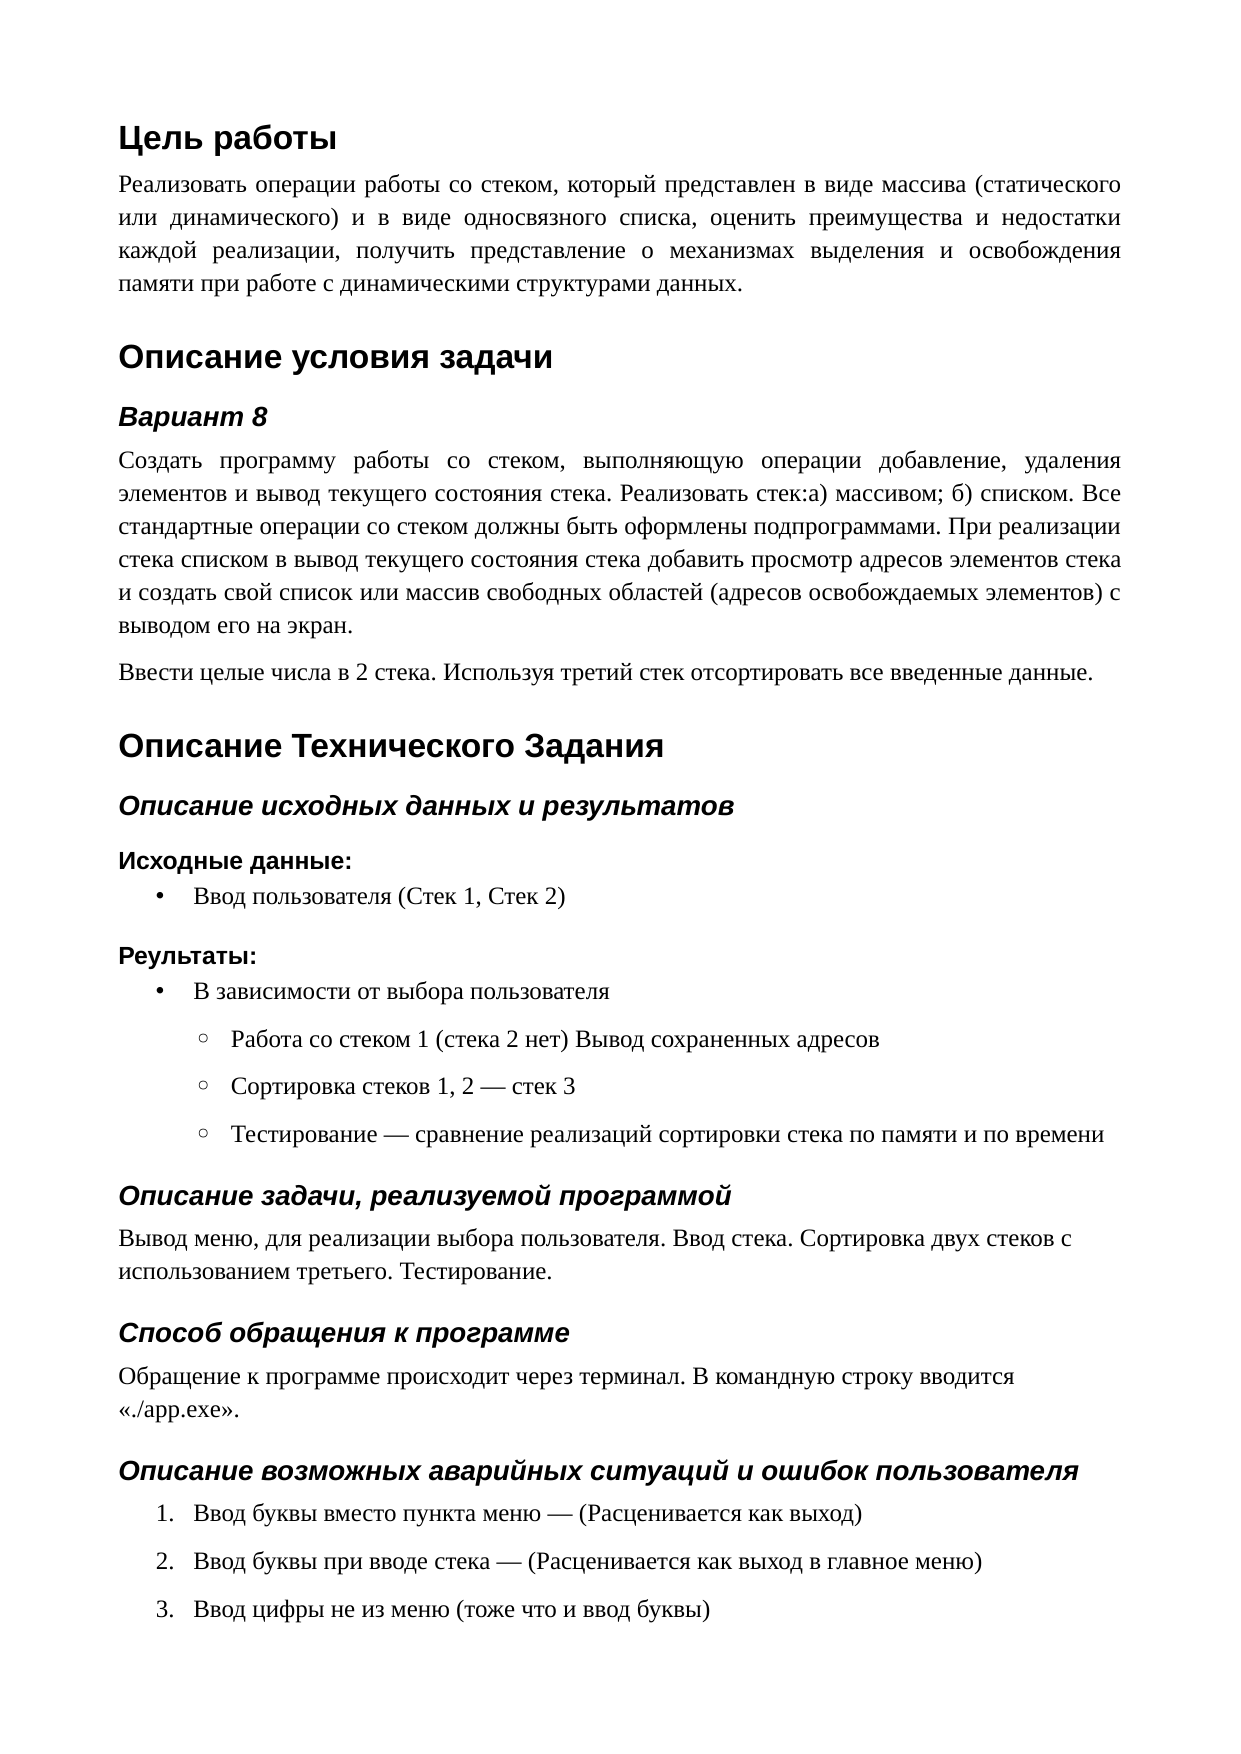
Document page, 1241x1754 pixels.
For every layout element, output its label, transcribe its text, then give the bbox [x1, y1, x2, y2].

list Сортировка стеков 1, 2 — стек 3 [193, 1071, 1122, 1100]
subtitle Способ обращения к программе [118, 1317, 1122, 1348]
text Вывод меню, для реализации выбора пользователя. Ввод стека. Сортировка двух стеков с использованием третьего. Тестирование. [118, 1223, 1122, 1285]
list Ввод буквы при вводе стека — (Расценивается как выход в главное меню) [156, 1546, 1122, 1575]
list Ввод цифры не из меню (тоже что и ввод буквы) [156, 1594, 1122, 1622]
text Создать программу работы со стеком, выполняющую операции добавление, удаления элементов и вывод текущего состояния стека. Реализовать стек:а) массивом; б) списком. Все стандартные операции со стеком должны быть оформлены подпрограммами. При реализации стека списком в вывод текущего состояния стека добавить просмотр адресов элементов стека и создать свой список или массив свободных областей (адресов освобождаемых элементов) с выводом его на экран. [118, 445, 1122, 639]
text Обращение к программе происходит через терминал. В командную строку вводится «./app.exe». [118, 1361, 1122, 1423]
subtitle Цель работы [118, 118, 1122, 157]
list Ввод буквы вместо пункта меню — (Расценивается как выход) [156, 1498, 1122, 1527]
subtitle Исходные данные: [118, 846, 1122, 875]
subtitle Реультаты: [118, 941, 1122, 970]
subtitle Описание условия задачи [118, 337, 1122, 375]
text Ввести целые числа в 2 стека. Используя третий стек отсортировать все введенные данные. [118, 657, 1122, 686]
subtitle Описание возможных аварийных ситуаций и ошибок пользователя [118, 1454, 1122, 1486]
subtitle Описание задачи, реализуемой программой [118, 1179, 1122, 1211]
subtitle Вариант 8 [118, 400, 1122, 432]
list Тестирование — сравнение реализаций сортировки стека по памяти и по времени [193, 1119, 1122, 1148]
list Ввод пользователя (Стек 1, Стек 2) [156, 881, 1122, 910]
subtitle Описание исходных данных и результатов [118, 789, 1122, 821]
subtitle Описание Технического Задания [118, 726, 1122, 764]
text Реализовать операции работы со стеком, который представлен в виде массива (статического или динамического) и в виде односвязного списка, оценить преимущества и недостатки каждой реализации, получить представление о механизмах выделения и освобождения памяти при работе с динамическими структурами данных. [118, 169, 1122, 297]
list Работа со стеком 1 (стека 2 нет) Вывод сохраненных адресов [193, 1024, 1122, 1052]
list В зависимости от выбора пользователя [156, 976, 1122, 1005]
